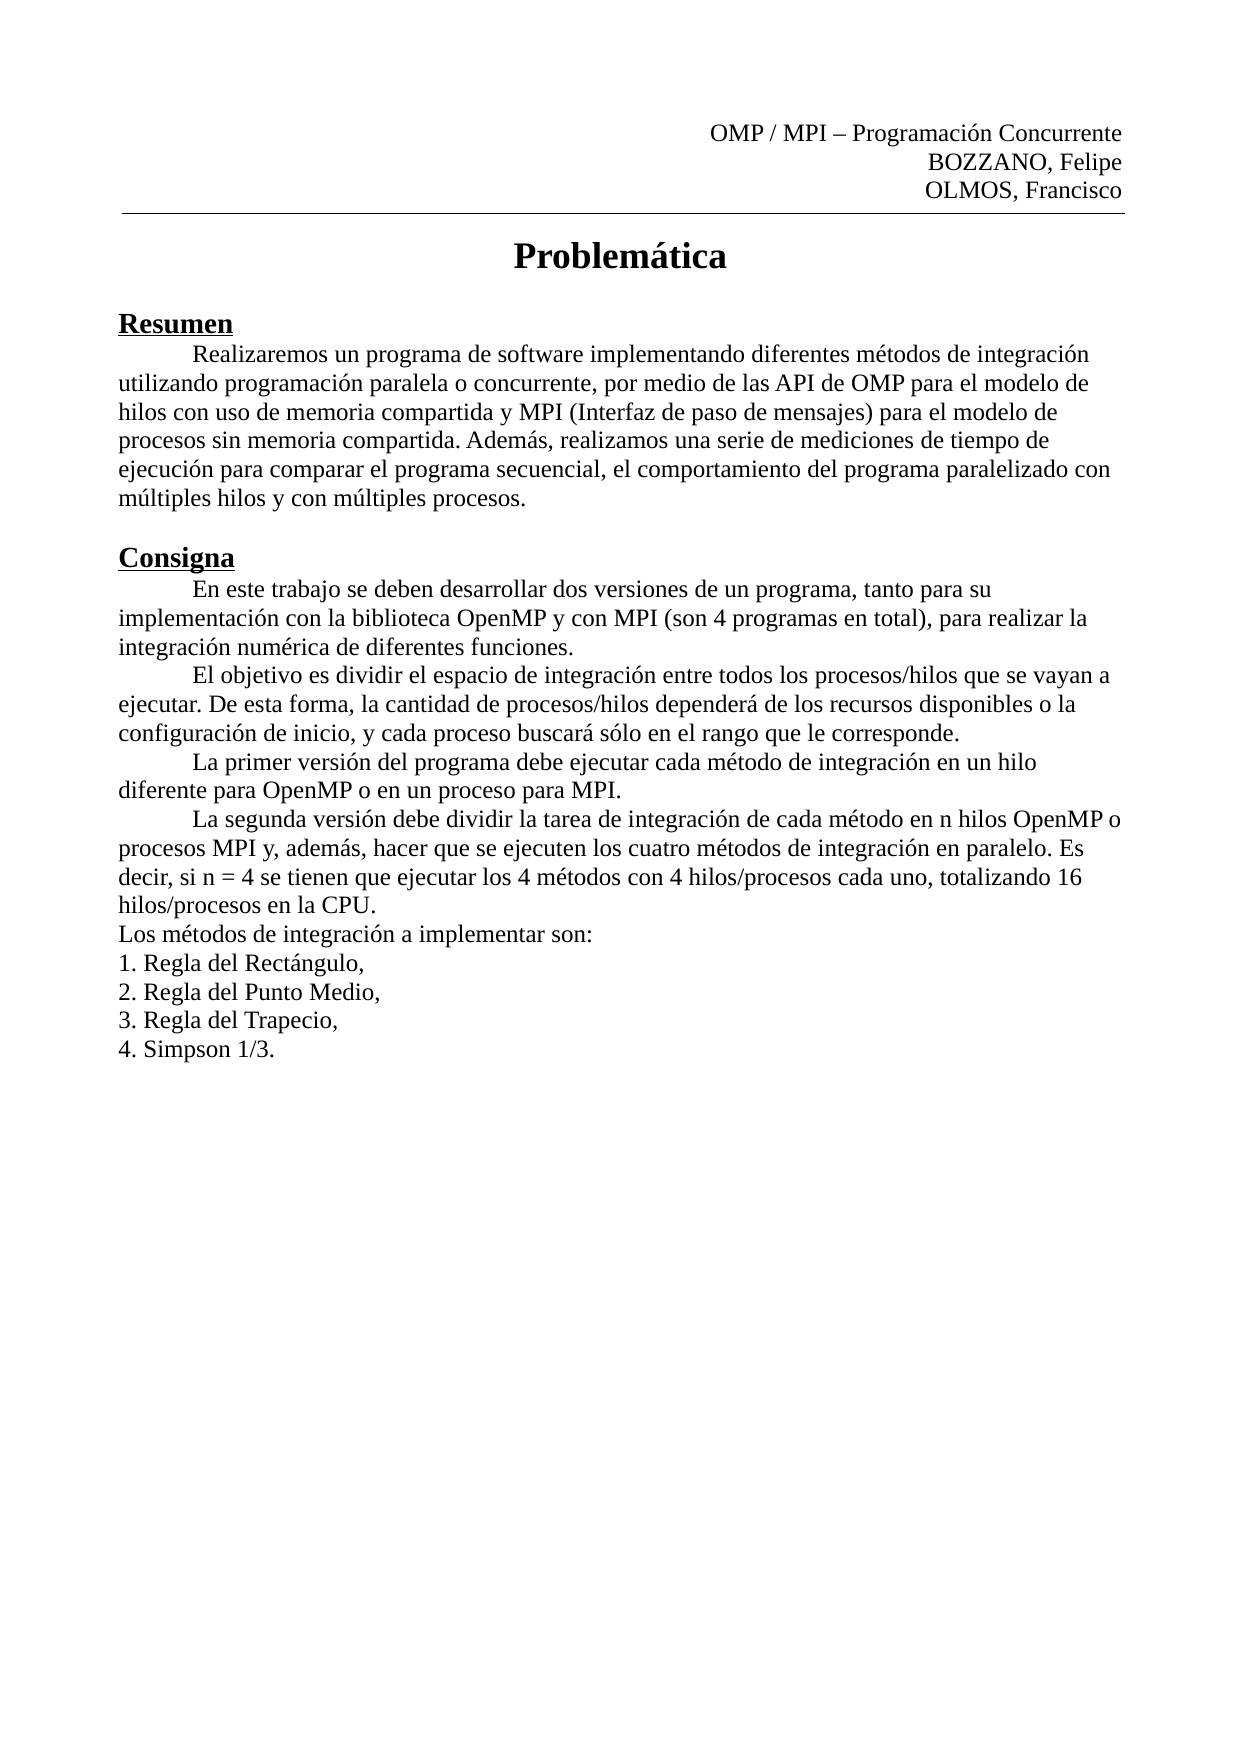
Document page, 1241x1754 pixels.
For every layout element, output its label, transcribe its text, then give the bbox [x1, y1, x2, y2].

text Resumen [118, 306, 1122, 339]
text El objetivo es dividir el espacio de integración entre todos los procesos/hilos que se vayan a ejecutar. De esta forma, la cantidad de procesos/hilos dependerá de los recursos disponibles o la configuración de inicio, y cada proceso buscará sólo en el rango que le corresponde. [118, 660, 1122, 747]
text 3. Regla del Trapecio, [118, 1005, 1122, 1034]
text 1. Regla del Rectángulo, [118, 948, 1122, 977]
text hilos/procesos en la CPU. [118, 890, 1122, 919]
text 4. Simpson 1/3. [118, 1034, 1122, 1063]
text Problemática [118, 234, 1122, 277]
text procesos MPI y, además, hacer que se ejecuten los cuatro métodos de integración en paralelo. Es [118, 833, 1122, 862]
text Los métodos de integración a implementar son: [118, 919, 1122, 948]
text Realizaremos un programa de software implementando diferentes métodos de integración utilizando programación paralela o concurrente, por medio de las API de OMP para el modelo de hilos con uso de memoria compartida y MPI (Interfaz de paso de mensajes) para el modelo de procesos sin memoria compartida. Además, realizamos una serie de mediciones de tiempo de ejecución para comparar el programa secuencial, el comportamiento del programa paralelizado con múltiples hilos y con múltiples procesos. [118, 339, 1122, 512]
text En este trabajo se deben desarrollar dos versiones de un programa, tanto para su implementación con la biblioteca OpenMP y con MPI (son 4 programas en total), para realizar la integración numérica de diferentes funciones. [118, 574, 1122, 660]
text 2. Regla del Punto Medio, [118, 977, 1122, 1005]
text Consigna [118, 541, 1122, 574]
text La segunda versión debe dividir la tarea de integración de cada método en n hilos OpenMP o [118, 804, 1122, 833]
text decir, si n = 4 se tienen que ejecutar los 4 métodos con 4 hilos/procesos cada uno, totalizando 16 [118, 862, 1122, 890]
text La primer versión del programa debe ejecutar cada método de integración en un hilo diferente para OpenMP o en un proceso para MPI. [118, 747, 1122, 804]
